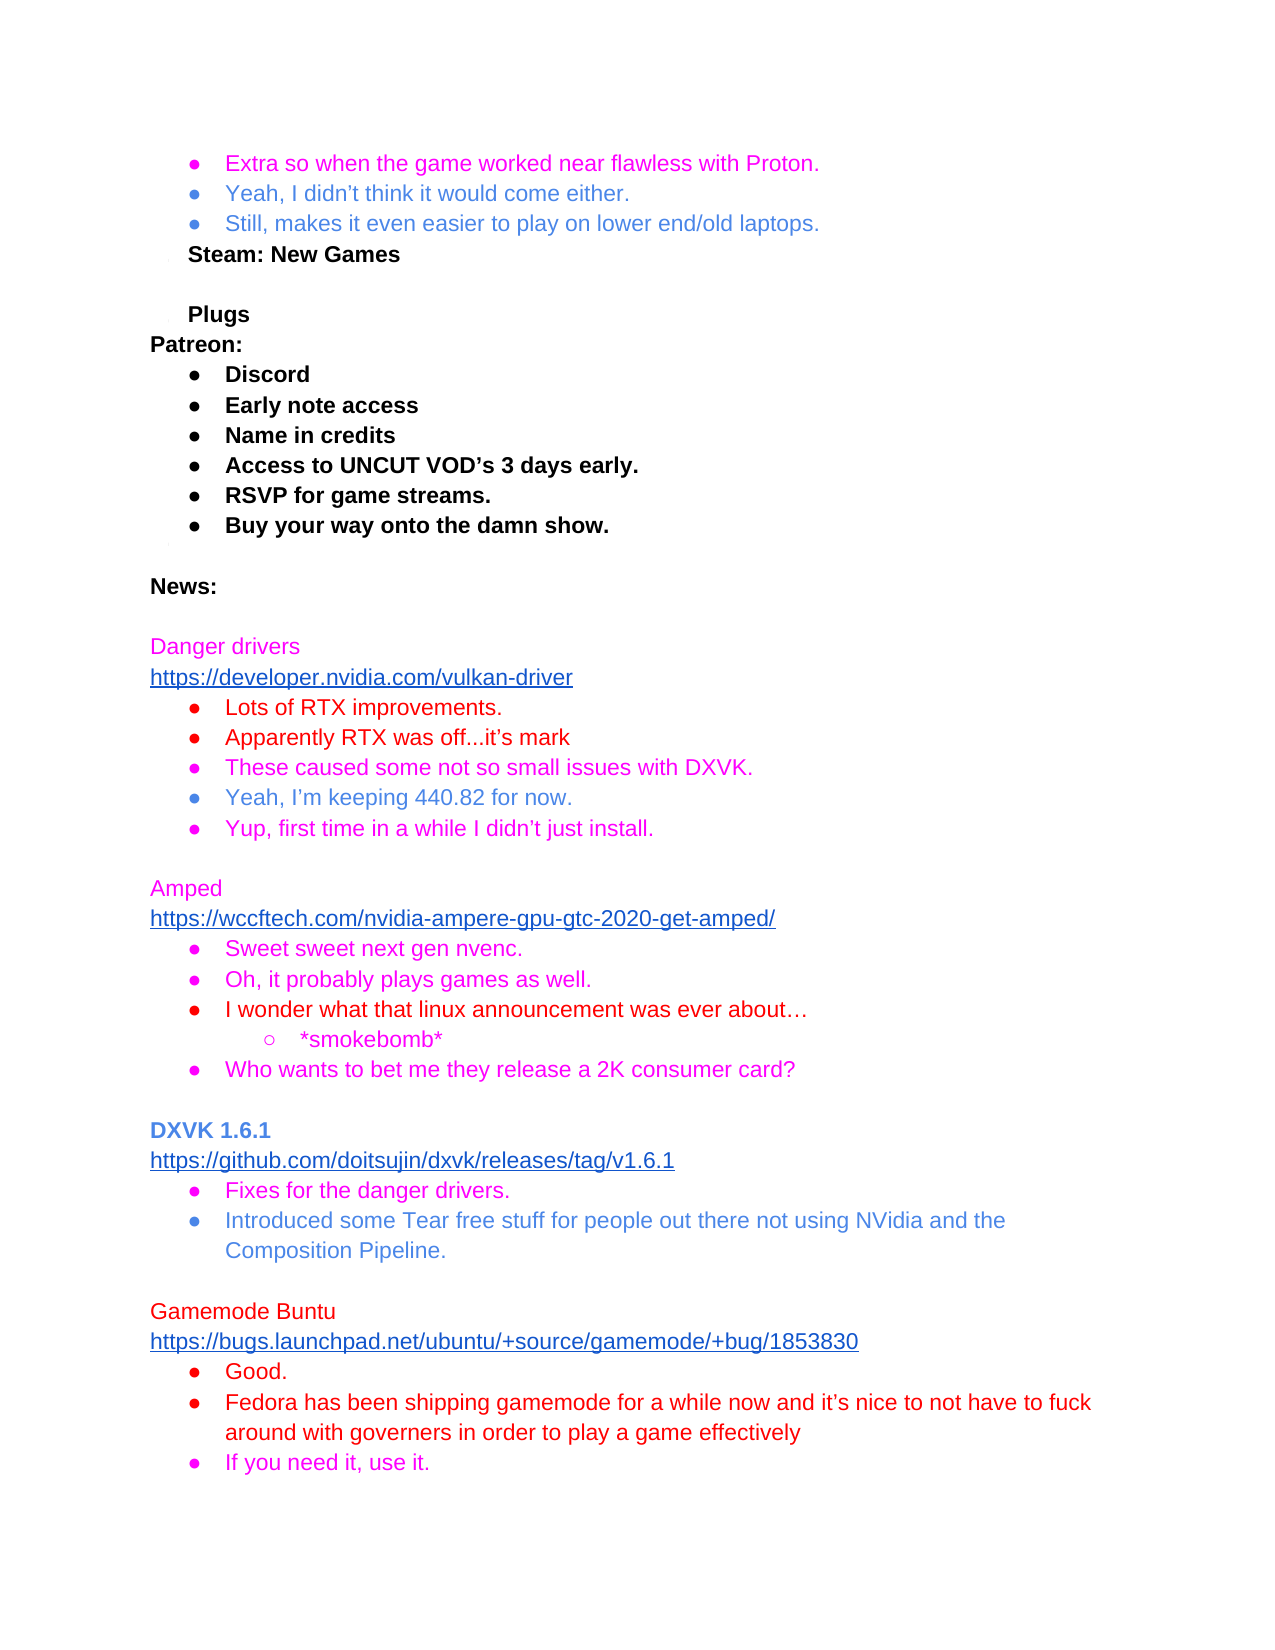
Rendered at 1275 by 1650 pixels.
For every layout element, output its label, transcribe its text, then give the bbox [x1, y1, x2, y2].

list Still, makes it even easier to play on lower end/old laptops. [187, 210, 1125, 237]
list I wonder what that linux announcement was ever about… [187, 996, 1125, 1022]
list RSVP for game streams. [187, 482, 1125, 509]
list Yeah, I didn’t think it would come either. [187, 180, 1125, 207]
text https://bugs.launchpad.net/ubuntu/+source/gamemode/+bug/1853830 [150, 1328, 1125, 1354]
text https://github.com/doitsujin/dxvk/releases/tag/v1.6.1 [150, 1147, 1125, 1173]
list Early note access [187, 392, 1125, 418]
list Name in credits [187, 422, 1125, 448]
list Sweet sweet next gen nvenc. [187, 935, 1125, 962]
text https://developer.nvidia.com/vulkan-driver [150, 663, 1125, 690]
text Patreon: [150, 331, 1125, 358]
list Fedora has been shipping gamemode for a while now and it’s nice to not have to fuck around with governers in order to play a game effectively [187, 1388, 1125, 1445]
list Yeah, I’m keeping 440.82 for now. [187, 784, 1125, 811]
list If you need it, use it. [187, 1449, 1125, 1475]
text Steam: New Games [150, 241, 1125, 267]
text DXVK 1.6.1 [150, 1117, 1125, 1143]
list These caused some not so small issues with DXVK. [187, 754, 1125, 781]
text News: [150, 573, 1125, 599]
list Discord [187, 361, 1125, 388]
text Plugs [150, 301, 1125, 327]
list Oh, it probably plays games as well. [187, 966, 1125, 992]
list Good. [187, 1358, 1125, 1385]
list Access to UNCUT VOD’s 3 days early. [187, 452, 1125, 478]
list Introduced some Tear free stuff for people out there not using NVidia and the Composition Pipeline. [187, 1207, 1125, 1264]
list Lots of RTX improvements. [187, 694, 1125, 720]
text https://wccftech.com/nvidia-ampere-gpu-gtc-2020-get-amped/ [150, 905, 1125, 932]
list Apparently RTX was off...it’s mark [187, 724, 1125, 750]
text Danger drivers [150, 633, 1125, 660]
text Gamemode Buntu [150, 1298, 1125, 1324]
list Buy your way onto the damn show. [187, 512, 1125, 539]
list Extra so when the game worked near flawless with Proton. [187, 150, 1125, 176]
list Fixes for the danger drivers. [187, 1177, 1125, 1203]
list *smokebomb* [262, 1026, 1125, 1052]
list Who wants to bet me they release a 2K consumer card? [187, 1056, 1125, 1083]
text Amped [150, 875, 1125, 901]
list Yup, first time in a while I didn’t just install. [187, 814, 1125, 841]
